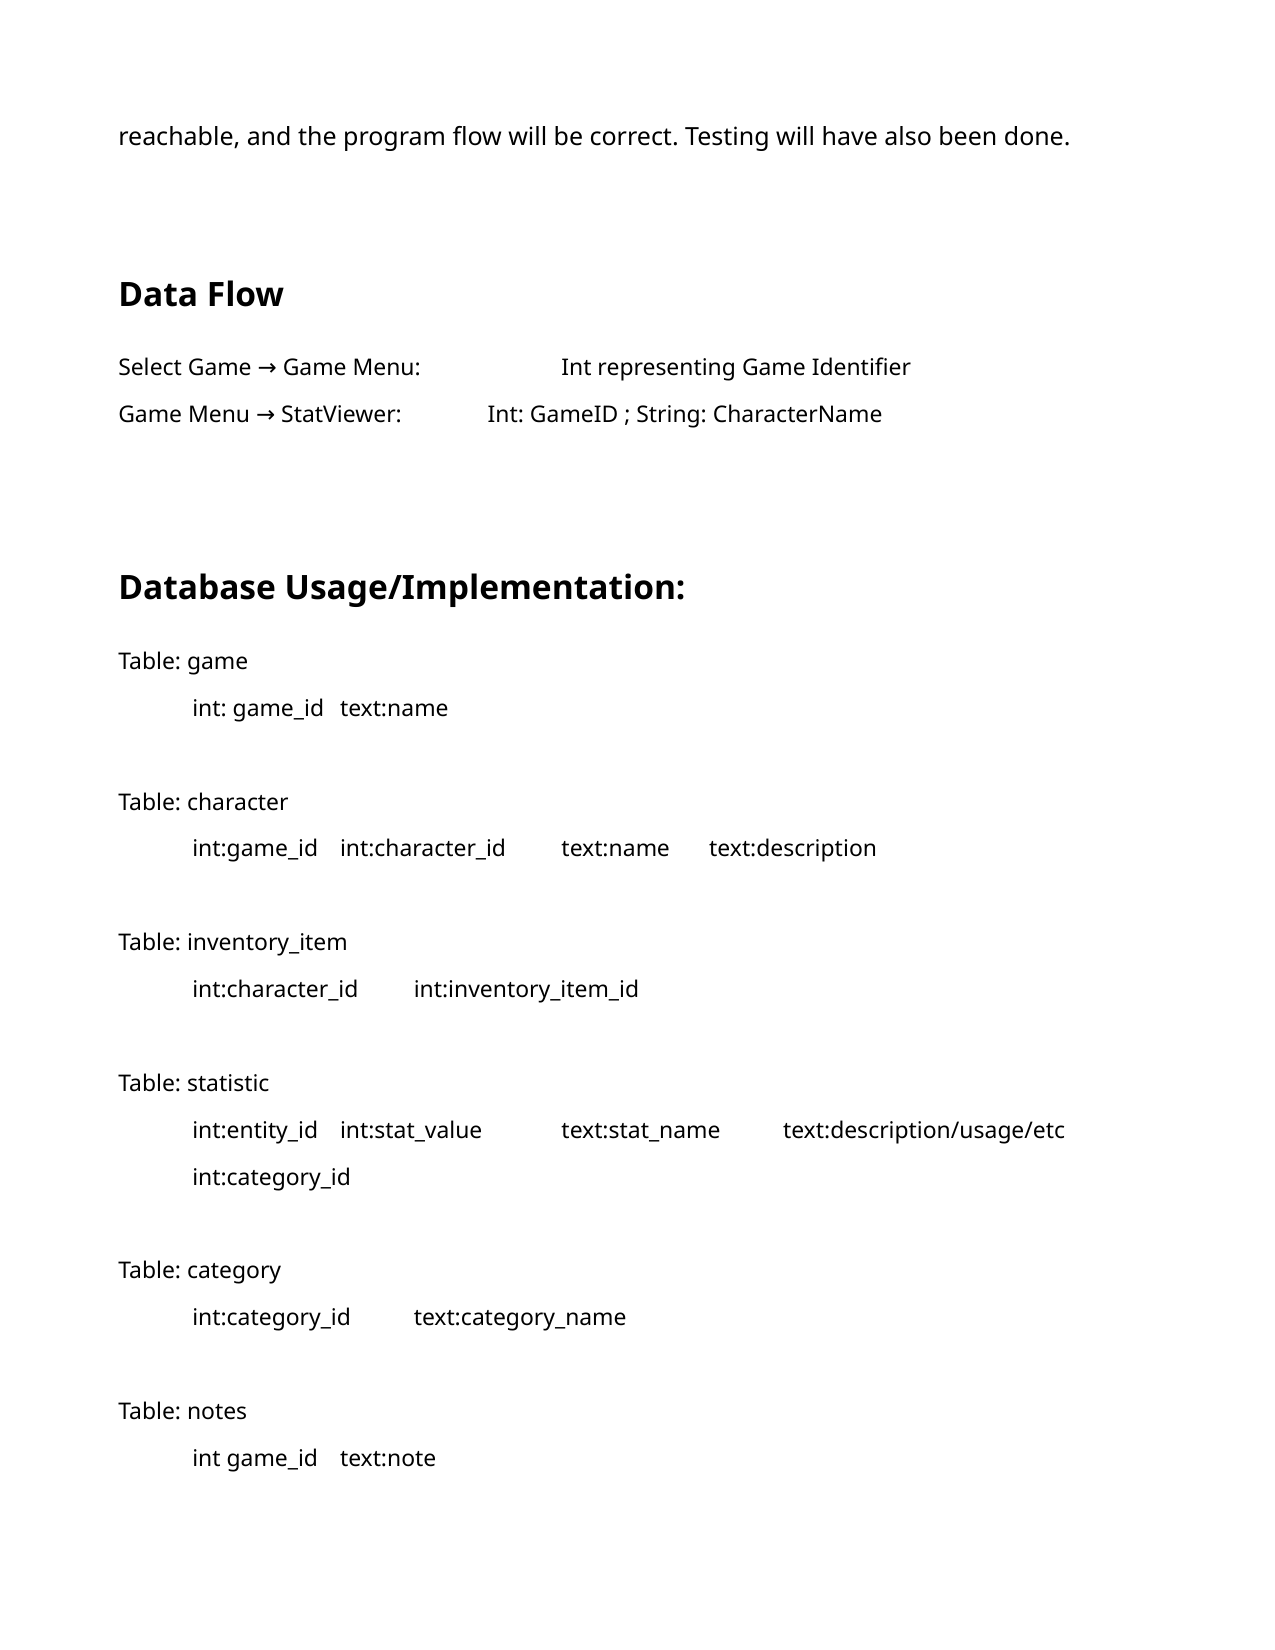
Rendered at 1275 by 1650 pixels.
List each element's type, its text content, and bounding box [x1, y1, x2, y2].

text int:entity_id int:stat_value text:stat_name text:description/usage/etc int:category_id [118, 1113, 1157, 1192]
text Table: notes [118, 1395, 1157, 1426]
text int:game_id int:character_id text:name text:description [118, 832, 1157, 863]
text Table: game [118, 645, 1157, 676]
text Table: inventory_item [118, 926, 1157, 957]
subtitle Database Usage/Implementation: [118, 564, 1157, 609]
text Table: category [118, 1254, 1157, 1285]
text int game_id text:note [118, 1442, 1157, 1473]
text int:character_id int:inventory_item_id [118, 973, 1157, 1004]
text Game Menu → StatViewer: Int: GameID ; String: CharacterName [118, 398, 1157, 429]
text reachable, and the program flow will be correct. Testing will have also been done. [118, 118, 1157, 152]
text int:category_id text:category_name [118, 1301, 1157, 1332]
text Select Game → Game Menu: Int representing Game Identifier [118, 351, 1157, 382]
text int: game_id text:name [118, 692, 1157, 723]
text Table: character [118, 785, 1157, 817]
subtitle Data Flow [118, 270, 1157, 316]
text Table: statistic [118, 1067, 1157, 1098]
